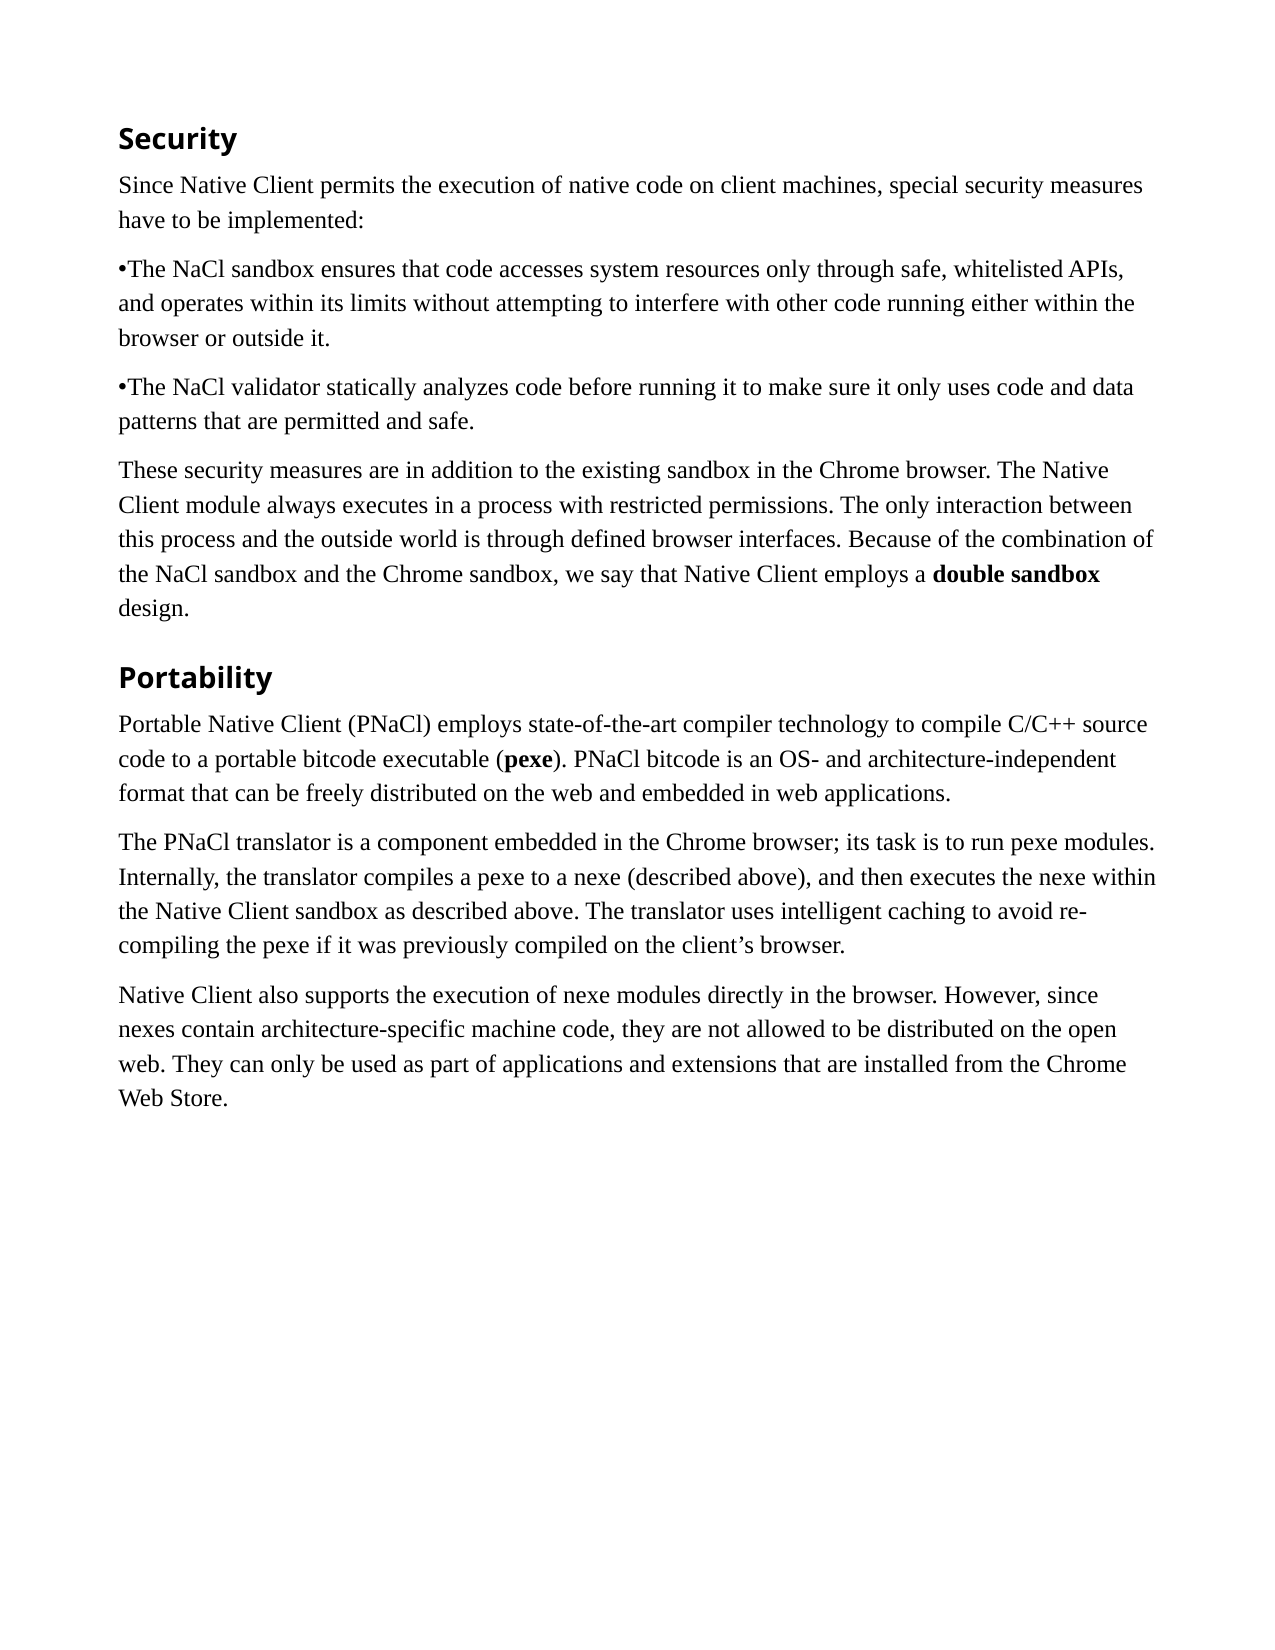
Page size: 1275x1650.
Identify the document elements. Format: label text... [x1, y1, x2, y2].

text Portable Native Client (PNaCl) employs state-of-the-art compiler technology to compile C/C++ source code to a portable bitcode executable (pexe). PNaCl bitcode is an OS- and architecture-independent format that can be freely distributed on the web and embedded in web applications. [118, 709, 1157, 807]
list The NaCl validator statically analyzes code before running it to make sure it only uses code and data patterns that are permitted and safe. [118, 372, 1157, 435]
text Native Client also supports the execution of nexe modules directly in the browser. However, since nexes contain architecture-specific machine code, they are not allowed to be distributed on the open web. They can only be used as part of applications and extensions that are installed from the Chrome Web Store. [118, 980, 1157, 1112]
list The NaCl sandbox ensures that code accesses system resources only through safe, whitelisted APIs, and operates within its limits without attempting to interfere with other code running either within the browser or outside it. [118, 254, 1157, 352]
text These security measures are in addition to the existing sandbox in the Chrome browser. The Native Client module always executes in a process with restricted permissions. The only interaction between this process and the outside world is through defined browser interfaces. Because of the combination of the NaCl sandbox and the Chrome sandbox, we say that Native Client employs a double sandbox design. [118, 455, 1157, 622]
subtitle Security [118, 118, 1157, 158]
subtitle Portability [118, 657, 1157, 697]
text The PNaCl translator is a component embedded in the Chrome browser; its task is to run pexe modules. Internally, the translator compiles a pexe to a nexe (described above), and then executes the nexe within the Native Client sandbox as described above. The translator uses intelligent caching to avoid re-compiling the pexe if it was previously compiled on the client’s browser. [118, 827, 1157, 959]
text Since Native Client permits the execution of native code on client machines, special security measures have to be implemented: [118, 170, 1157, 233]
